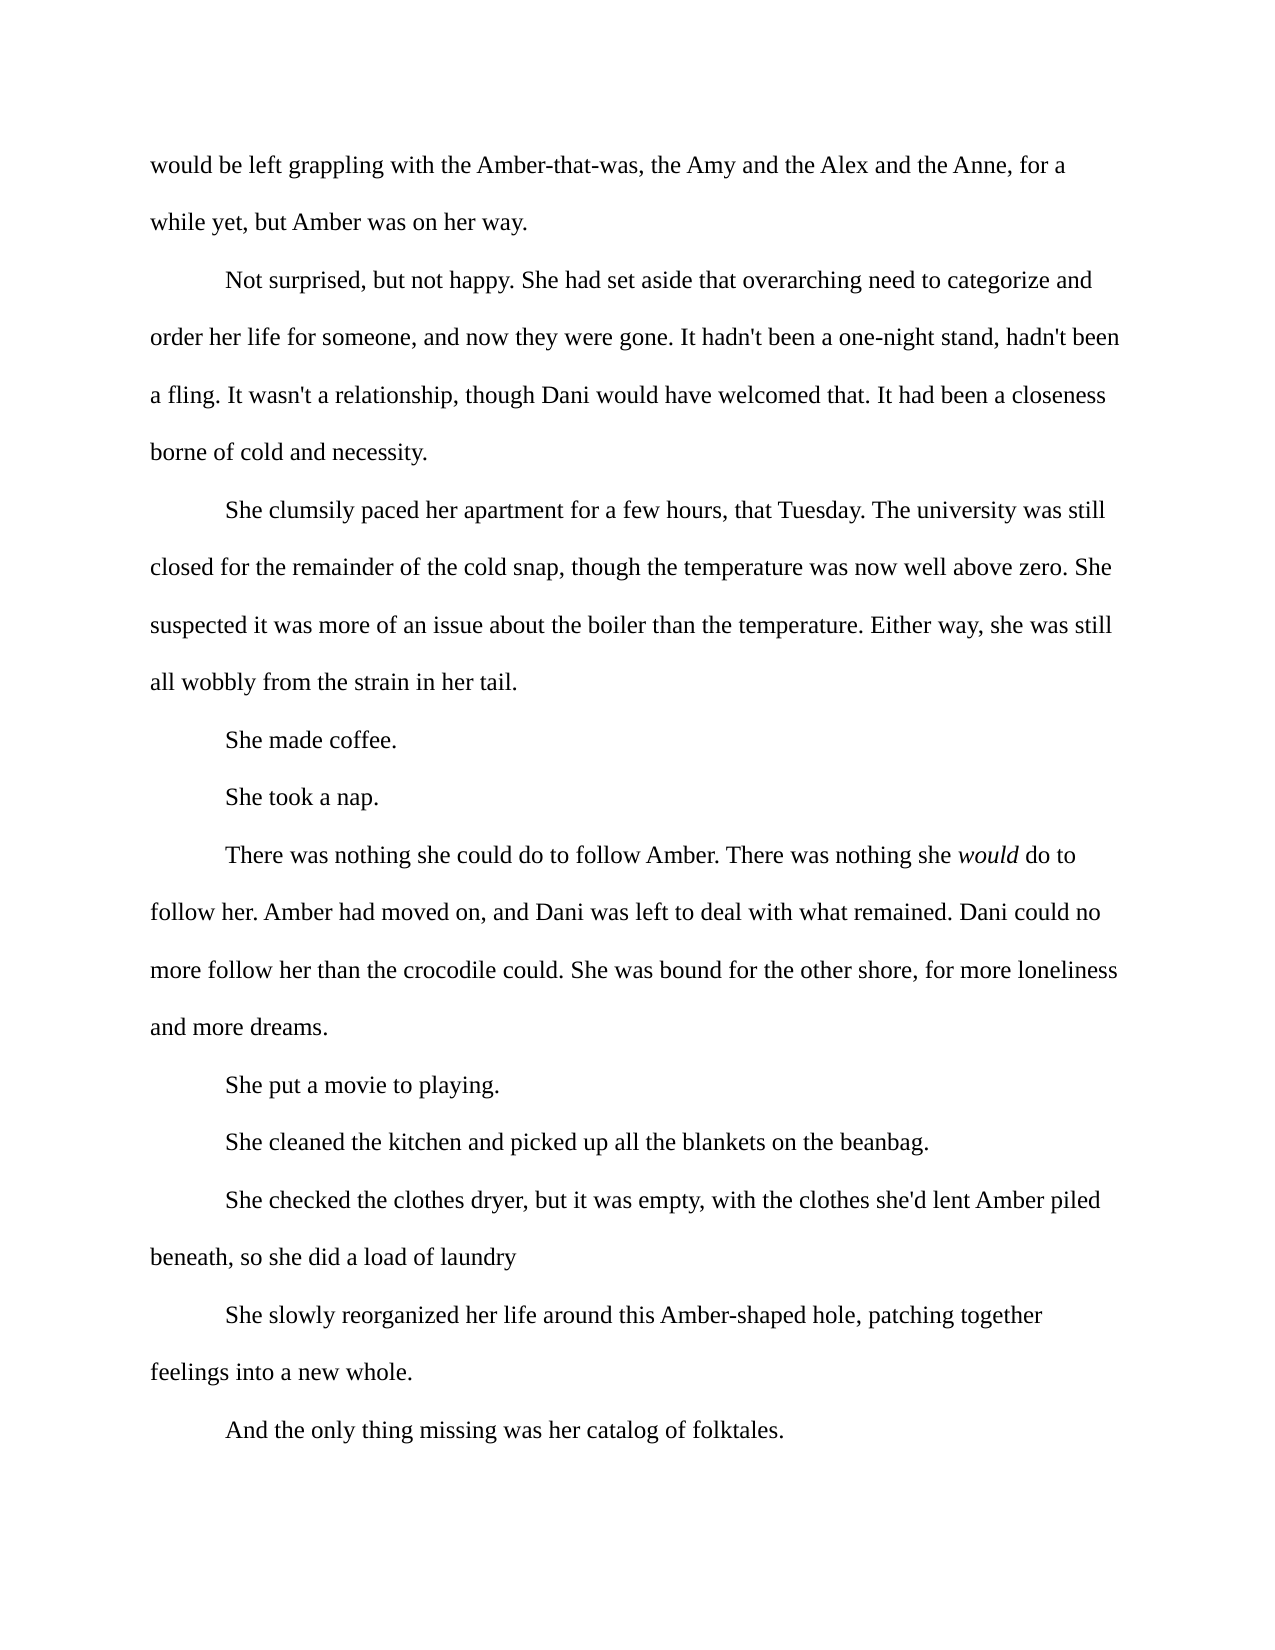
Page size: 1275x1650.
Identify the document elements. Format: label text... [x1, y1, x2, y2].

text Not surprised, but not happy. She had set aside that overarching need to categorize and order her life for someone, and now they were gone. It hadn't been a one-night stand, hadn't been a fling. It wasn't a relationship, though Dani would have welcomed that. It had been a closeness borne of cold and necessity. [150, 265, 1125, 466]
text There was nothing she could do to follow Amber. There was nothing she would do to follow her. Amber had moved on, and Dani was left to deal with what remained. Dani could no more follow her than the crocodile could. She was bound for the other shore, for more loneliness and more dreams. [150, 840, 1125, 1041]
text would be left grappling with the Amber-that-was, the Amy and the Alex and the Anne, for a while yet, but Amber was on her way. [150, 150, 1125, 236]
text She made coffee. [150, 725, 1125, 754]
text And the only thing missing was her catalog of folktales. [150, 1415, 1125, 1444]
text She checked the clothes dryer, but it was empty, with the clothes she'd lent Amber piled beneath, so she did a load of laundry [150, 1185, 1125, 1271]
text She cleaned the kitchen and picked up all the blankets on the beanbag. [150, 1127, 1125, 1156]
text She put a movie to playing. [150, 1070, 1125, 1099]
text She clumsily paced her apartment for a few hours, that Tuesday. The university was still closed for the remainder of the cold snap, though the temperature was now well above zero. She suspected it was more of an issue about the boiler than the temperature. Either way, she was still all wobbly from the strain in her tail. [150, 495, 1125, 696]
text She slowly reorganized her life around this Amber-shaped hole, patching together feelings into a new whole. [150, 1300, 1125, 1386]
text She took a nap. [150, 782, 1125, 811]
